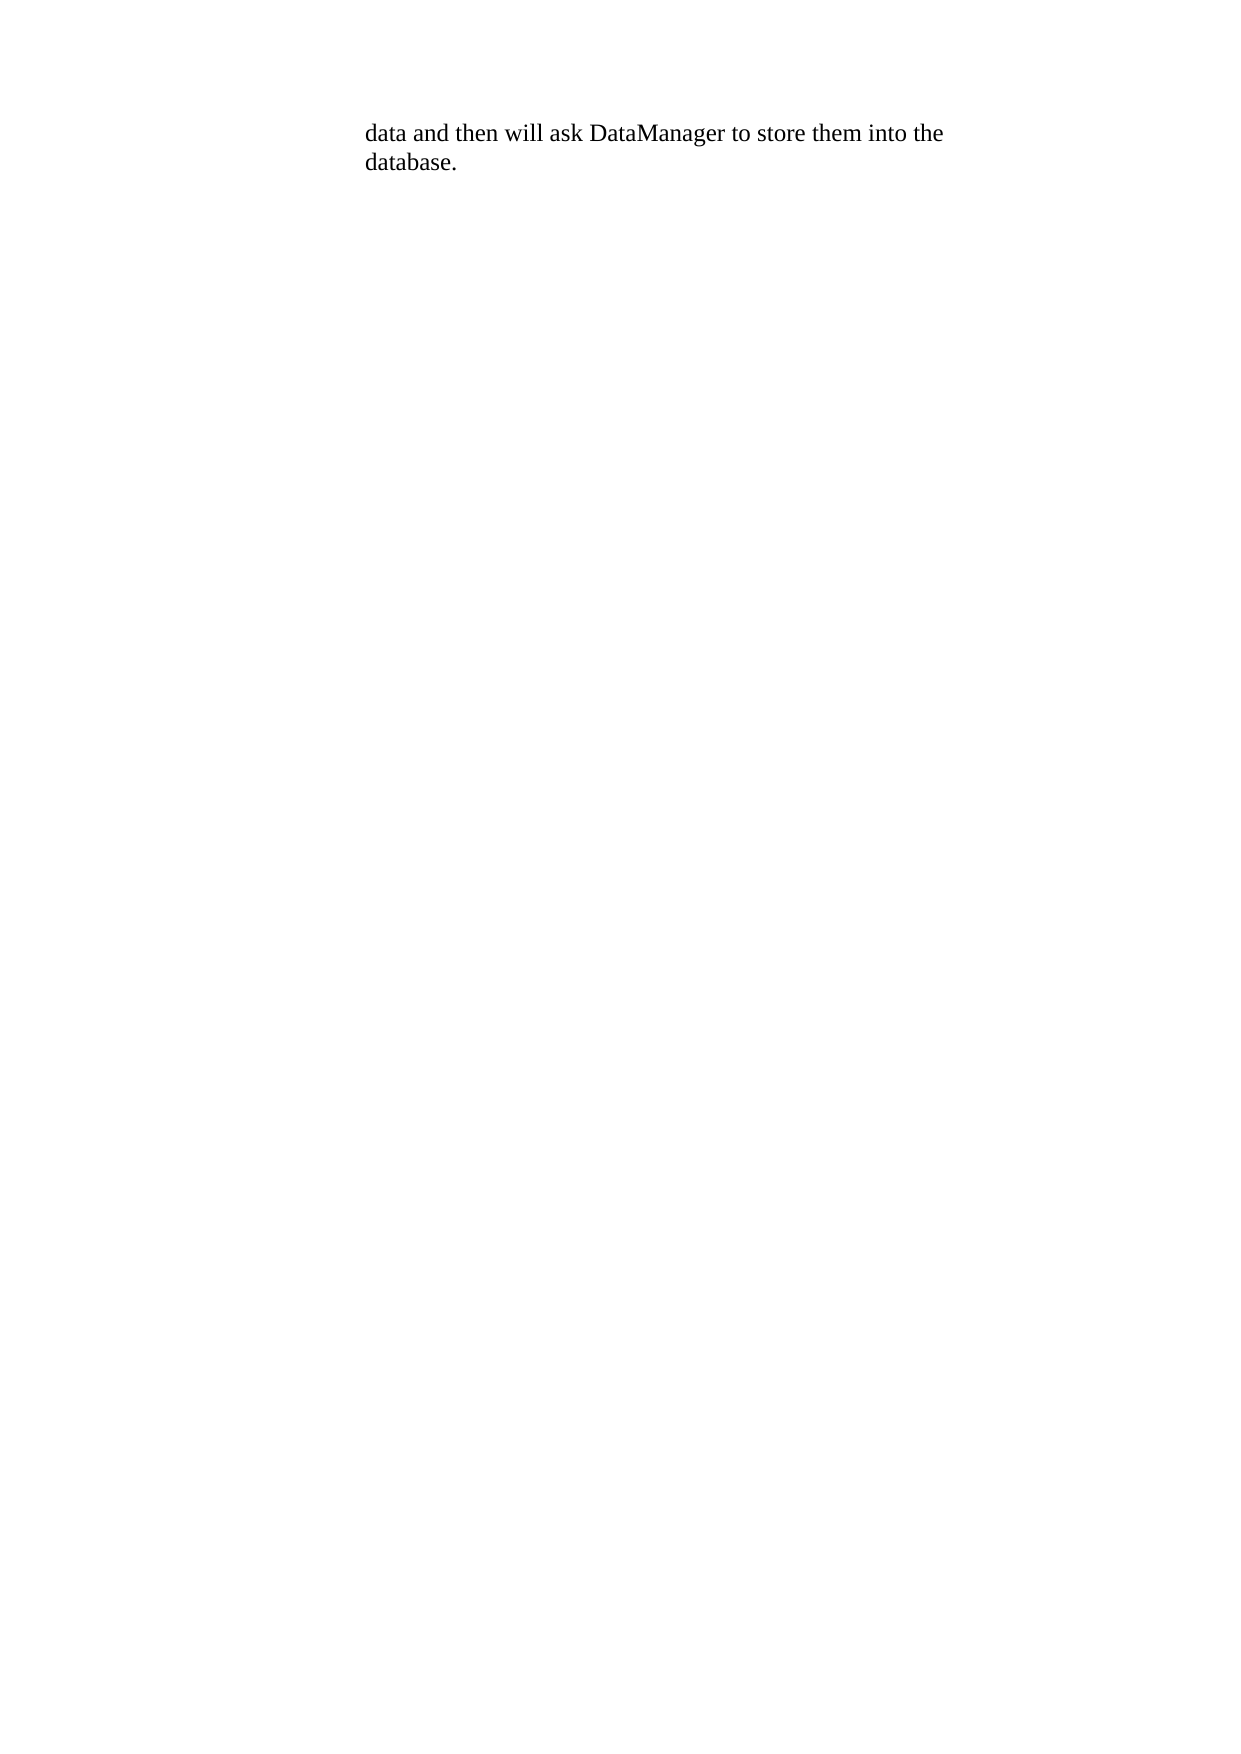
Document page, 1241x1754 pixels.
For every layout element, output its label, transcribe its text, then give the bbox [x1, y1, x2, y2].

text data and then will ask DataManager to store them into the database. [365, 118, 1028, 176]
